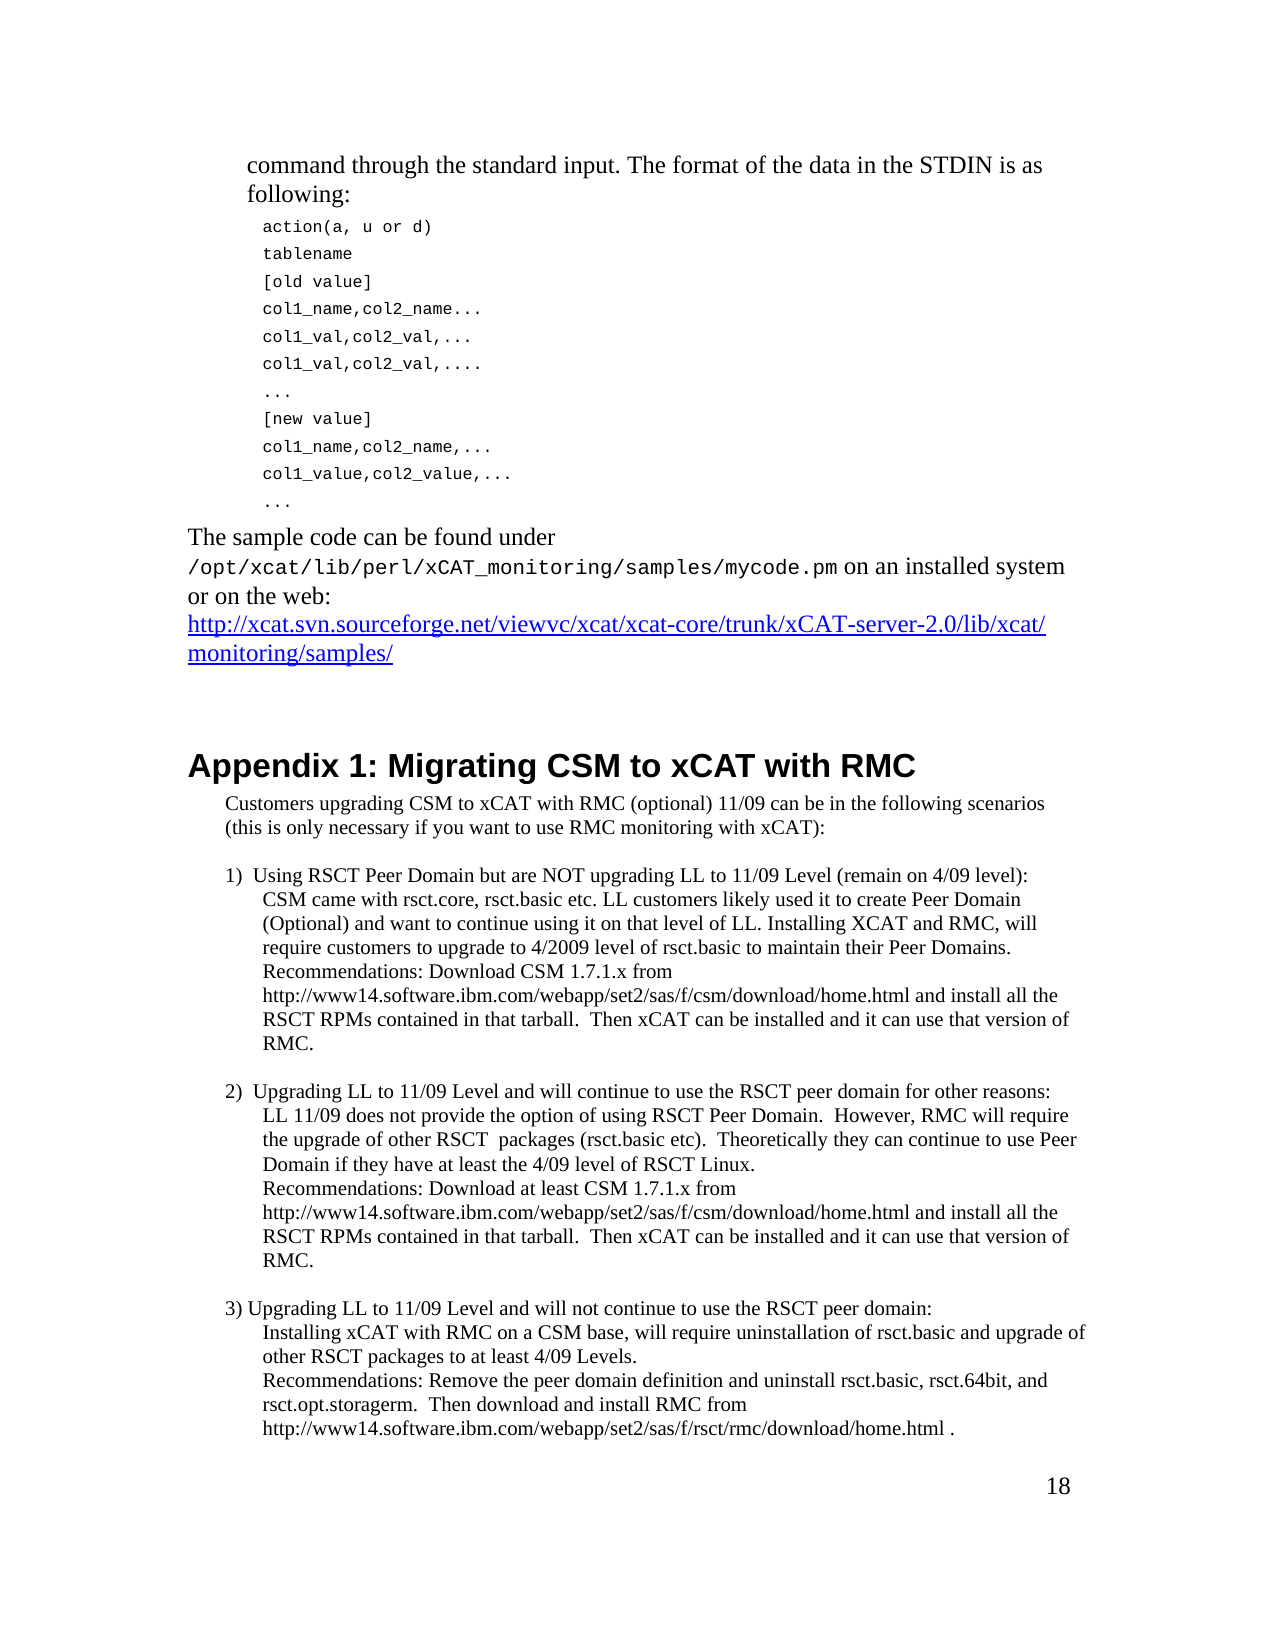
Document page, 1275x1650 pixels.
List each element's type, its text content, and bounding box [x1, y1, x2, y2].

text 1) Using RSCT Peer Domain but are NOT upgrading LL to 11/09 Level (remain on 4/09 level): [225, 863, 1087, 887]
text Recommendations: Remove the peer domain definition and uninstall rsct.basic, rsct.64bit, and rsct.opt.storagerm. Then download and install RMC from http://www14.software.ibm.com/webapp/set2/sas/f/rsct/rmc/download/home.html . [262, 1368, 1087, 1440]
text col1_val,col2_val,... [262, 330, 1087, 345]
text col1_name,col2_name... [262, 302, 1087, 317]
text ... [262, 495, 1087, 510]
text col1_val,col2_val,.... [262, 357, 1087, 372]
text CSM came with rsct.core, rsct.basic etc. LL customers likely used it to create Peer Domain (Optional) and want to continue using it on that level of LL. Installing XCAT and RMC, will require customers to upgrade to 4/2009 level of rsct.basic to maintain their Peer Domains. [262, 887, 1087, 959]
text tablename [262, 247, 1087, 262]
text Installing xCAT with RMC on a CSM base, will require uninstallation of rsct.basic and upgrade of other RSCT packages to at least 4/09 Levels. [262, 1320, 1087, 1368]
text action(a, u or d) [326, 220, 428, 235]
text Customers upgrading CSM to xCAT with RMC (optional) 11/09 can be in the following scenarios (this is only necessary if you want to use RMC monitoring with xCAT): [225, 791, 1087, 839]
text col1_name,col2_name,... [262, 440, 1087, 455]
subtitle Appendix 1: Migrating CSM to xCAT with RMC [187, 746, 1087, 784]
text [old value] [267, 275, 367, 290]
text LL 11/09 does not provide the option of using RSCT Peer Domain. However, RMC will require the upgrade of other RSCT packages (rsct.basic etc). Theoretically they can continue to use Peer Domain if they have at least the 4/09 level of RSCT Linux. [262, 1103, 1087, 1176]
text action(a, u or d) [427, 220, 1087, 235]
text Recommendations: Download CSM 1.7.1.x from http://www14.software.ibm.com/webapp/set2/sas/f/csm/download/home.html and install all the RSCT RPMs contained in that tarball. Then xCAT can be installed and it can use that version of RMC. [262, 959, 1087, 1055]
text action(a, u or d) [262, 220, 327, 235]
text Recommendations: Download at least CSM 1.7.1.x from http://www14.software.ibm.com/webapp/set2/sas/f/csm/download/home.html and install all the RSCT RPMs contained in that tarball. Then xCAT can be installed and it can use that version of RMC. [262, 1176, 1087, 1272]
text ... [262, 385, 1087, 400]
list command through the standard input. The format of the data in the STDIN is as following: [217, 150, 1087, 207]
text [new value] [267, 412, 367, 427]
text [old value] [369, 275, 1087, 290]
text 3) Upgrading LL to 11/09 Level and will not continue to use the RSCT peer domain: [225, 1296, 1087, 1320]
text 2) Upgrading LL to 11/09 Level and will continue to use the RSCT peer domain for other reasons: [225, 1079, 1087, 1103]
text The sample code can be found under /opt/xcat/lib/perl/xCAT_monitoring/samples/mycode.pm on an installed system or on the web: http://xcat.svn.sourceforge.net/viewvc/xcat/xcat-core/trunk/xCAT-server-2.0/lib/xcat/monitoring/samples/ [187, 522, 1087, 667]
text col1_value,col2_value,... [262, 467, 1087, 482]
text [new value] [369, 412, 1087, 427]
